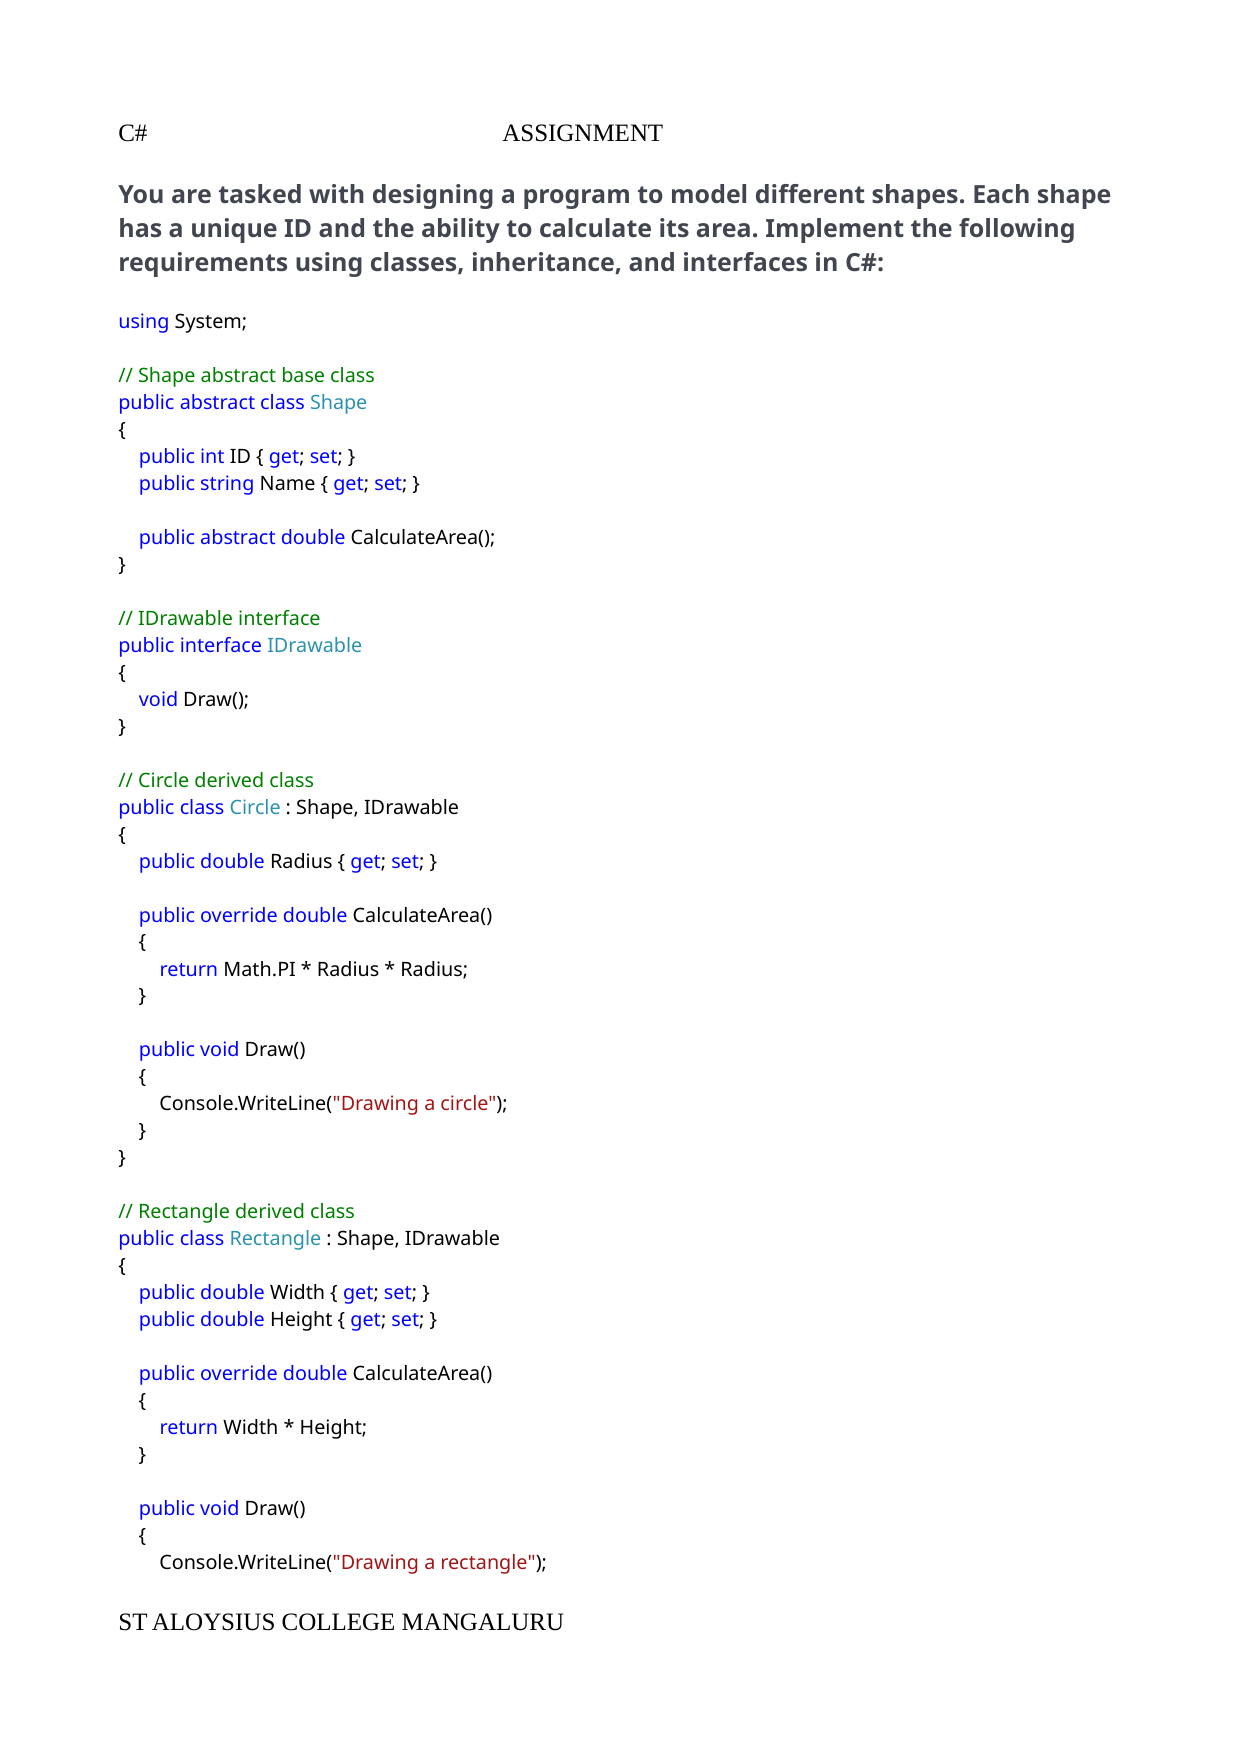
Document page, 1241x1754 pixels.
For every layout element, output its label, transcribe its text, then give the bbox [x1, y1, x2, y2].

text public void Draw() [118, 1036, 1122, 1063]
text You are tasked with designing a program to model different shapes. Each shape has a unique ID and the ability to calculate its area. Implement the following requirements using classes, inheritance, and interfaces in C#: [118, 176, 1122, 278]
text Console.WriteLine("Drawing a circle"); [118, 1090, 1122, 1117]
text } [118, 550, 1122, 577]
text Console.WriteLine("Drawing a rectangle"); [118, 1548, 1122, 1575]
text { [118, 928, 1122, 955]
text public double Width { get; set; } [118, 1278, 1122, 1306]
text public interface IDrawable [118, 631, 1122, 658]
text { [118, 820, 1122, 847]
text public double Height { get; set; } [118, 1306, 1122, 1332]
text { [118, 1386, 1122, 1413]
text void Draw(); [118, 685, 1122, 712]
text public string Name { get; set; } [118, 469, 1122, 496]
text public class Circle : Shape, IDrawable [118, 793, 1122, 820]
text // IDrawable interface [118, 604, 1122, 631]
text using System; [118, 307, 1122, 334]
text } [118, 1440, 1122, 1467]
text // Rectangle derived class [118, 1198, 1122, 1224]
text public override double CalculateArea() [118, 901, 1122, 928]
text { [118, 1252, 1122, 1278]
text return Math.PI * Radius * Radius; [118, 955, 1122, 982]
text public class Rectangle : Shape, IDrawable [118, 1224, 1122, 1252]
text } [118, 1144, 1122, 1171]
text public void Draw() [118, 1494, 1122, 1521]
text return Width * Height; [118, 1413, 1122, 1440]
text public override double CalculateArea() [118, 1359, 1122, 1386]
text public int ID { get; set; } [118, 442, 1122, 469]
text } [118, 1117, 1122, 1144]
text } [118, 982, 1122, 1009]
text { [118, 1063, 1122, 1090]
text { [118, 658, 1122, 685]
text public abstract double CalculateArea(); [118, 523, 1122, 550]
text { [118, 415, 1122, 442]
text } [118, 712, 1122, 739]
text { [118, 1521, 1122, 1548]
text public abstract class Shape [118, 388, 1122, 415]
text // Circle derived class [118, 766, 1122, 793]
text public double Radius { get; set; } [118, 847, 1122, 874]
text // Shape abstract base class [118, 361, 1122, 388]
